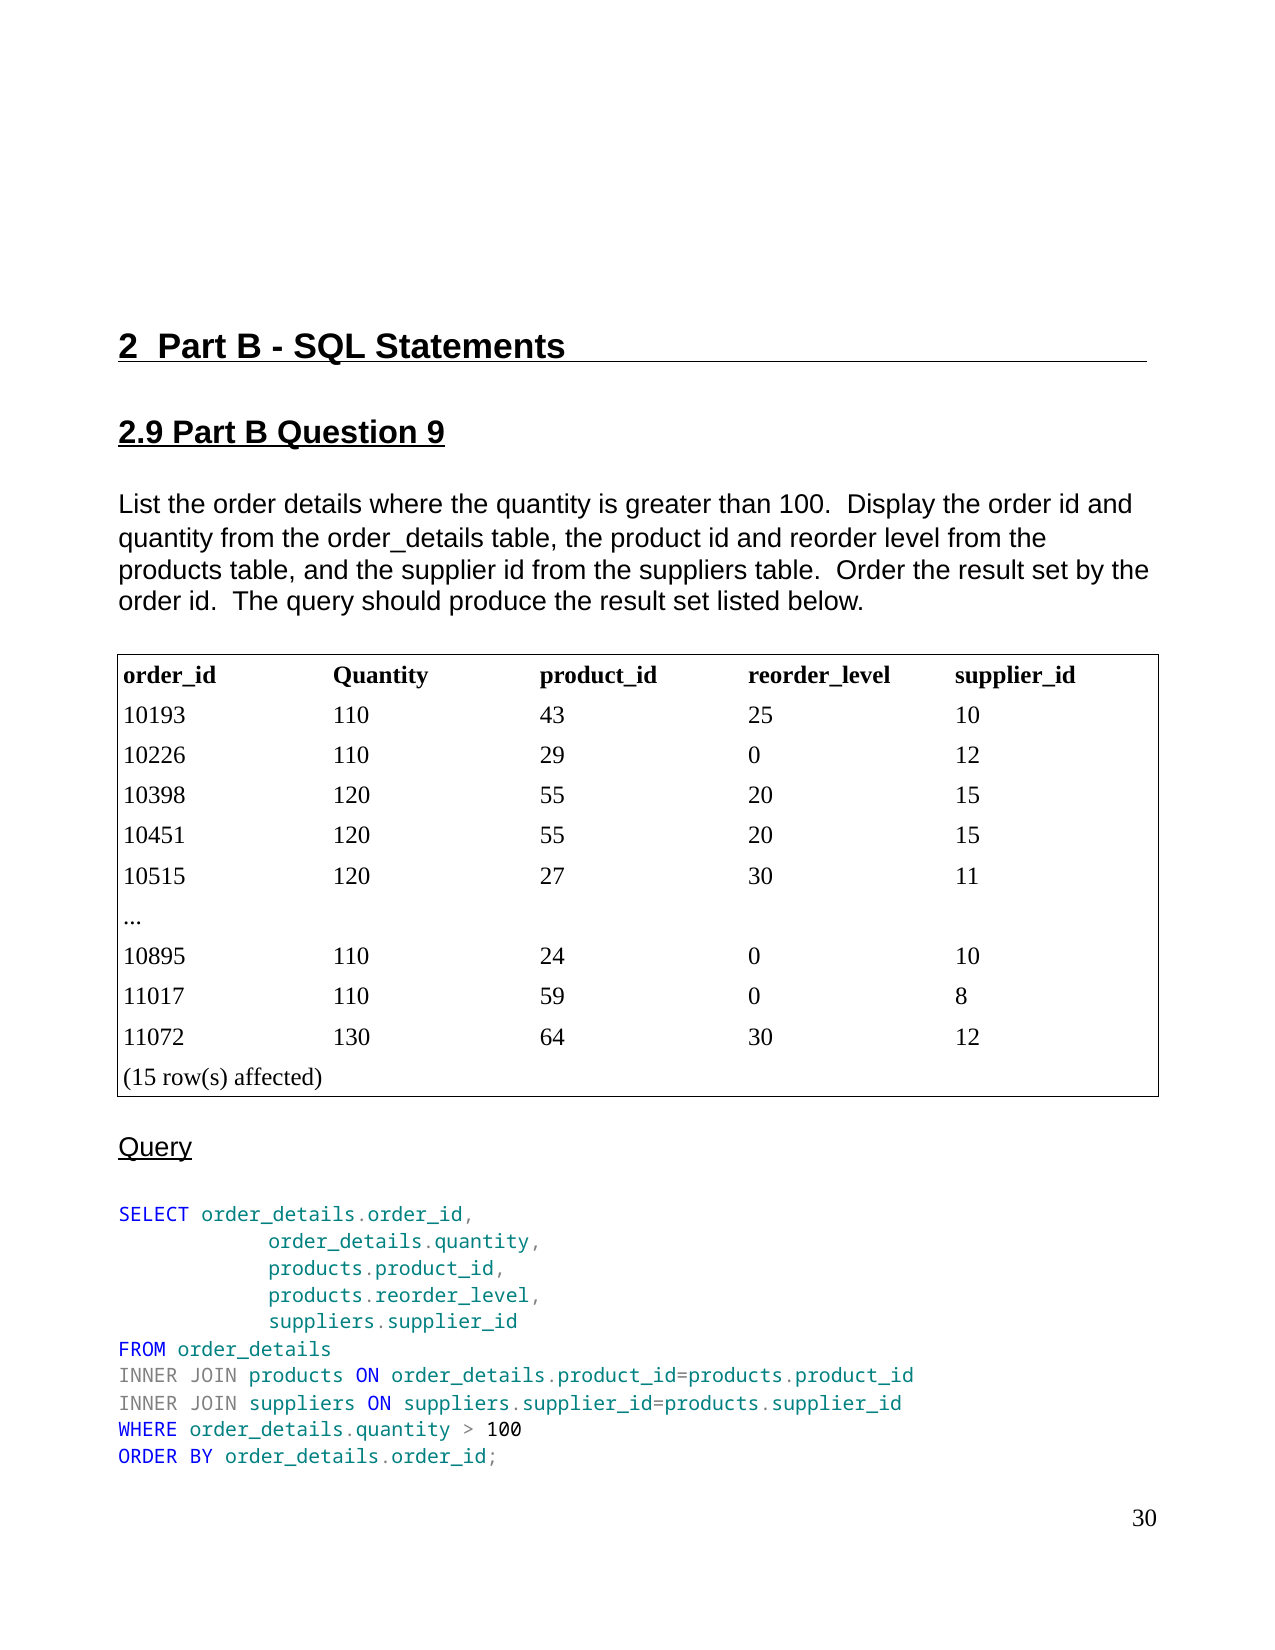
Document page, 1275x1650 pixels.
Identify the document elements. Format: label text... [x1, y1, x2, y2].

table_cell 0 [742, 735, 949, 775]
text ORDER BY order_details.order_id; [118, 1443, 1157, 1470]
table_cell 110 [327, 936, 534, 976]
text SELECT order_details.order_id, [118, 1200, 1157, 1227]
table_header supplier_id [949, 655, 1158, 694]
table_cell 59 [534, 976, 742, 1016]
table_cell 30 [742, 1016, 949, 1056]
table_cell 11 [949, 855, 1158, 895]
table_cell 25 [742, 694, 949, 734]
table_cell (15 row(s) affected) [118, 1056, 1158, 1096]
text products.product_id, [118, 1254, 1157, 1281]
table_cell 130 [327, 1016, 534, 1056]
text WHERE order_details.quantity > 100 [118, 1416, 1157, 1443]
table_cell 10515 [118, 855, 327, 895]
table_header order_id [118, 655, 327, 694]
table_header Quantity [327, 655, 534, 694]
text quantity from the order_details table, the product id and reorder level from the products table, and the supplier id from the suppliers table. Order the result set by the order id. The query should produce the result set listed below. [118, 522, 1157, 616]
text Query [118, 1131, 1157, 1162]
table_cell 0 [742, 936, 949, 976]
table_cell 20 [742, 775, 949, 815]
text 2 Part B - SQL Statements [118, 325, 1157, 366]
table_cell 10451 [118, 815, 327, 855]
table_cell 64 [534, 1016, 742, 1056]
table_cell ... [118, 895, 1158, 936]
text FROM order_details [118, 1335, 1157, 1362]
table_cell 29 [534, 735, 742, 775]
table_cell 10895 [118, 936, 327, 976]
text products.reorder_level, [118, 1281, 1157, 1308]
table_cell 120 [327, 855, 534, 895]
table_cell 55 [534, 815, 742, 855]
text List the order details where the quantity is greater than 100. Display the order id and [118, 488, 1157, 519]
table_cell 11072 [118, 1016, 327, 1056]
table_cell 10193 [118, 694, 327, 734]
text 2.9 Part B Question 9 [118, 413, 1157, 450]
table_cell 12 [949, 1016, 1158, 1056]
table_cell 10 [949, 936, 1158, 976]
table_cell 120 [327, 775, 534, 815]
table_cell 11017 [118, 976, 327, 1016]
table_cell 27 [534, 855, 742, 895]
table_header reorder_level [742, 655, 949, 694]
text order_details.quantity, [118, 1227, 1157, 1254]
table_cell 10226 [118, 735, 327, 775]
table_cell 43 [534, 694, 742, 734]
table_cell 20 [742, 815, 949, 855]
table_cell 12 [949, 735, 1158, 775]
table_cell 55 [534, 775, 742, 815]
table_cell 110 [327, 976, 534, 1016]
text INNER JOIN products ON order_details.product_id=products.product_id [118, 1362, 1157, 1389]
table_cell 30 [742, 855, 949, 895]
table_cell 120 [327, 815, 534, 855]
text INNER JOIN suppliers ON suppliers.supplier_id=products.supplier_id [118, 1389, 1157, 1416]
table_cell 10 [949, 694, 1158, 734]
table_header product_id [534, 655, 742, 694]
table_cell 24 [534, 936, 742, 976]
table_cell 110 [327, 694, 534, 734]
table_cell 15 [949, 815, 1158, 855]
table_cell 8 [949, 976, 1158, 1016]
table_cell 110 [327, 735, 534, 775]
text suppliers.supplier_id [118, 1308, 1157, 1335]
table_cell 15 [949, 775, 1158, 815]
table_cell 10398 [118, 775, 327, 815]
table_cell 0 [742, 976, 949, 1016]
